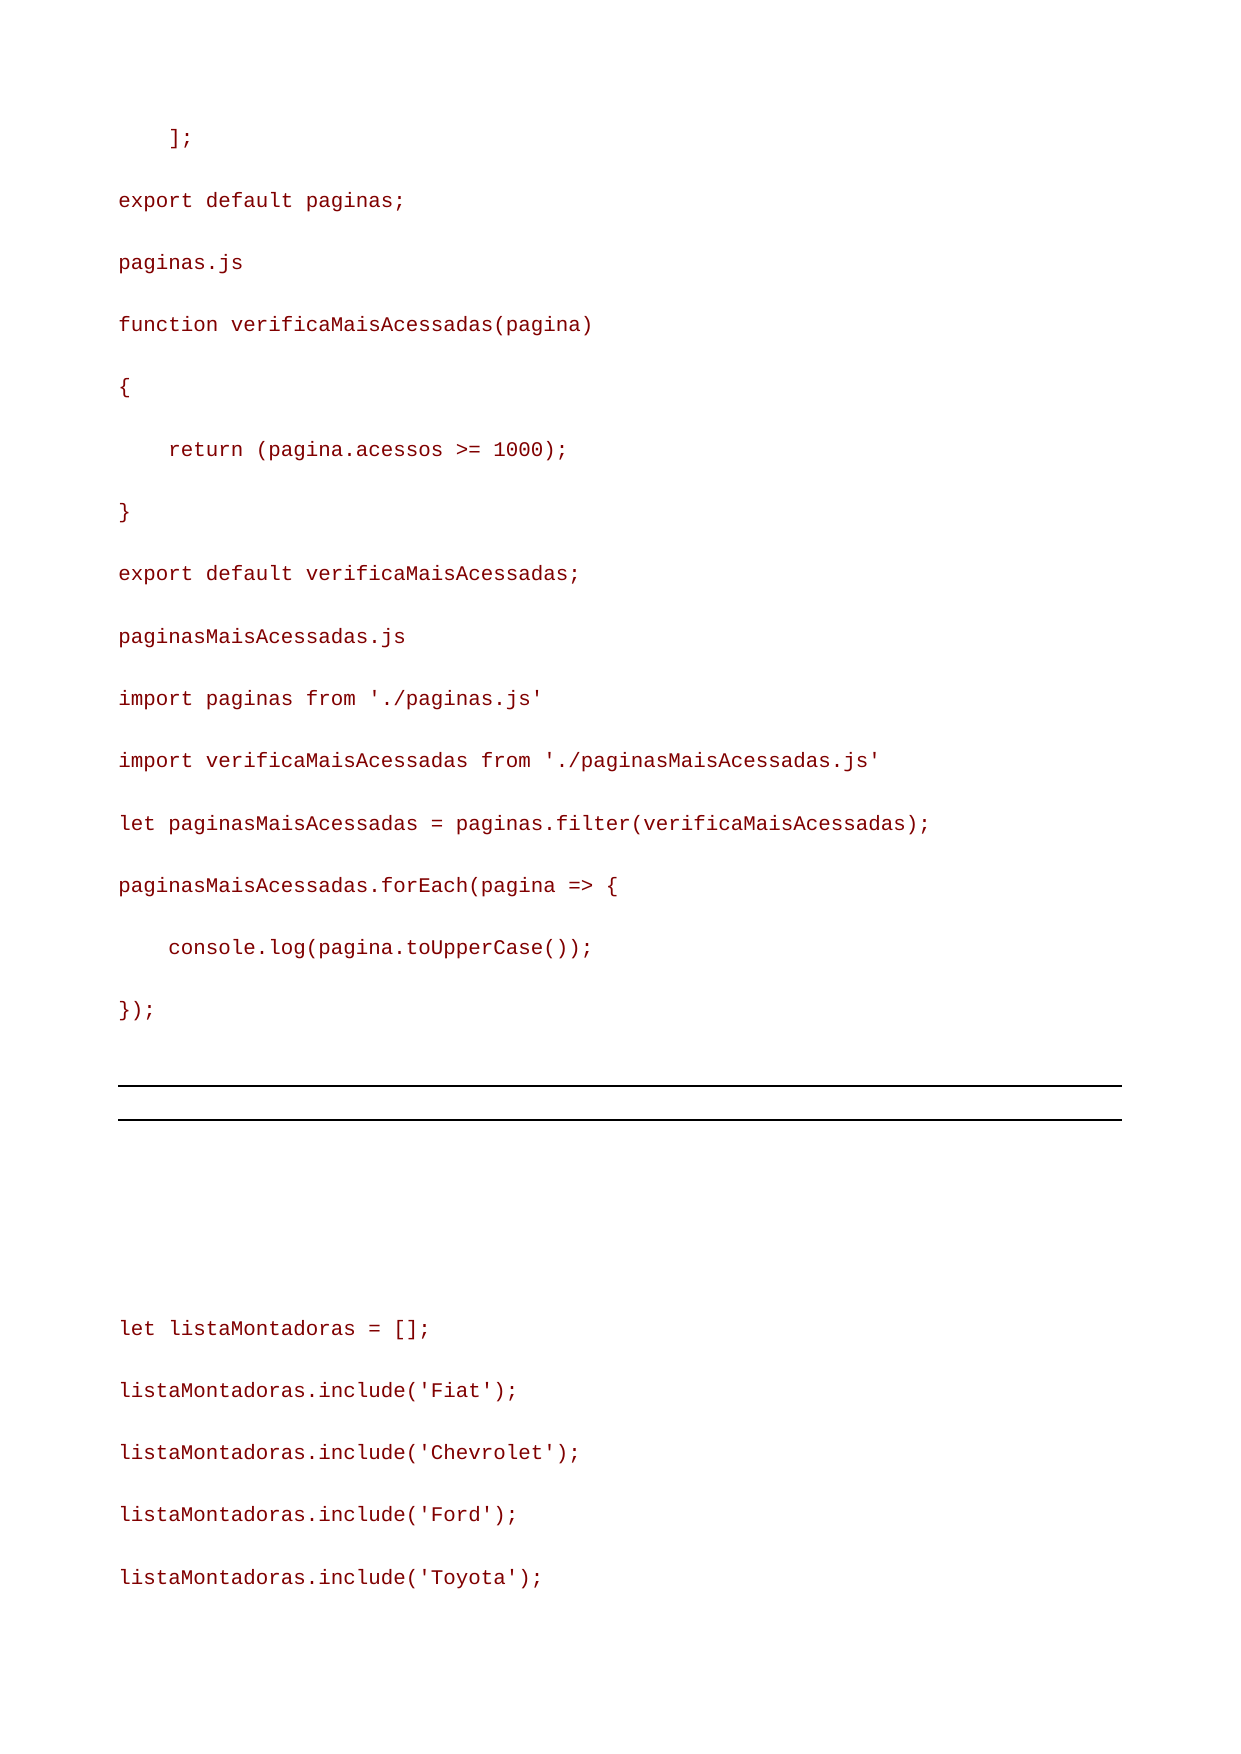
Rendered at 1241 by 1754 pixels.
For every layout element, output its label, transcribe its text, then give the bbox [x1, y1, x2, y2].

text let listaMontadoras = []; [118, 1308, 1122, 1341]
text listaMontadoras.include('Chevrolet'); [118, 1433, 1122, 1466]
text } [118, 492, 1122, 525]
text listaMontadoras.include('Fiat'); [118, 1371, 1122, 1403]
text { [118, 367, 1122, 400]
text return (pagina.acessos >= 1000); [118, 429, 1122, 462]
text ]; [118, 118, 1122, 151]
text export default verificaMaisAcessadas; [118, 554, 1122, 587]
text }); [118, 990, 1122, 1023]
text let paginasMaisAcessadas = paginas.filter(verificaMaisAcessadas); [118, 803, 1122, 836]
text function verificaMaisAcessadas(pagina) [118, 305, 1122, 338]
text console.log(pagina.toUpperCase()); [118, 928, 1122, 961]
text import verificaMaisAcessadas from './paginasMaisAcessadas.js' [118, 741, 1122, 774]
text listaMontadoras.include('Ford'); [118, 1495, 1122, 1528]
text export default paginas; [118, 180, 1122, 213]
text paginasMaisAcessadas.forEach(pagina => { [118, 866, 1122, 898]
text listaMontadoras.include('Toyota'); [118, 1557, 1122, 1590]
text paginasMaisAcessadas.js [118, 616, 1122, 649]
text paginas.js [118, 243, 1122, 276]
text import paginas from './paginas.js' [118, 679, 1122, 712]
